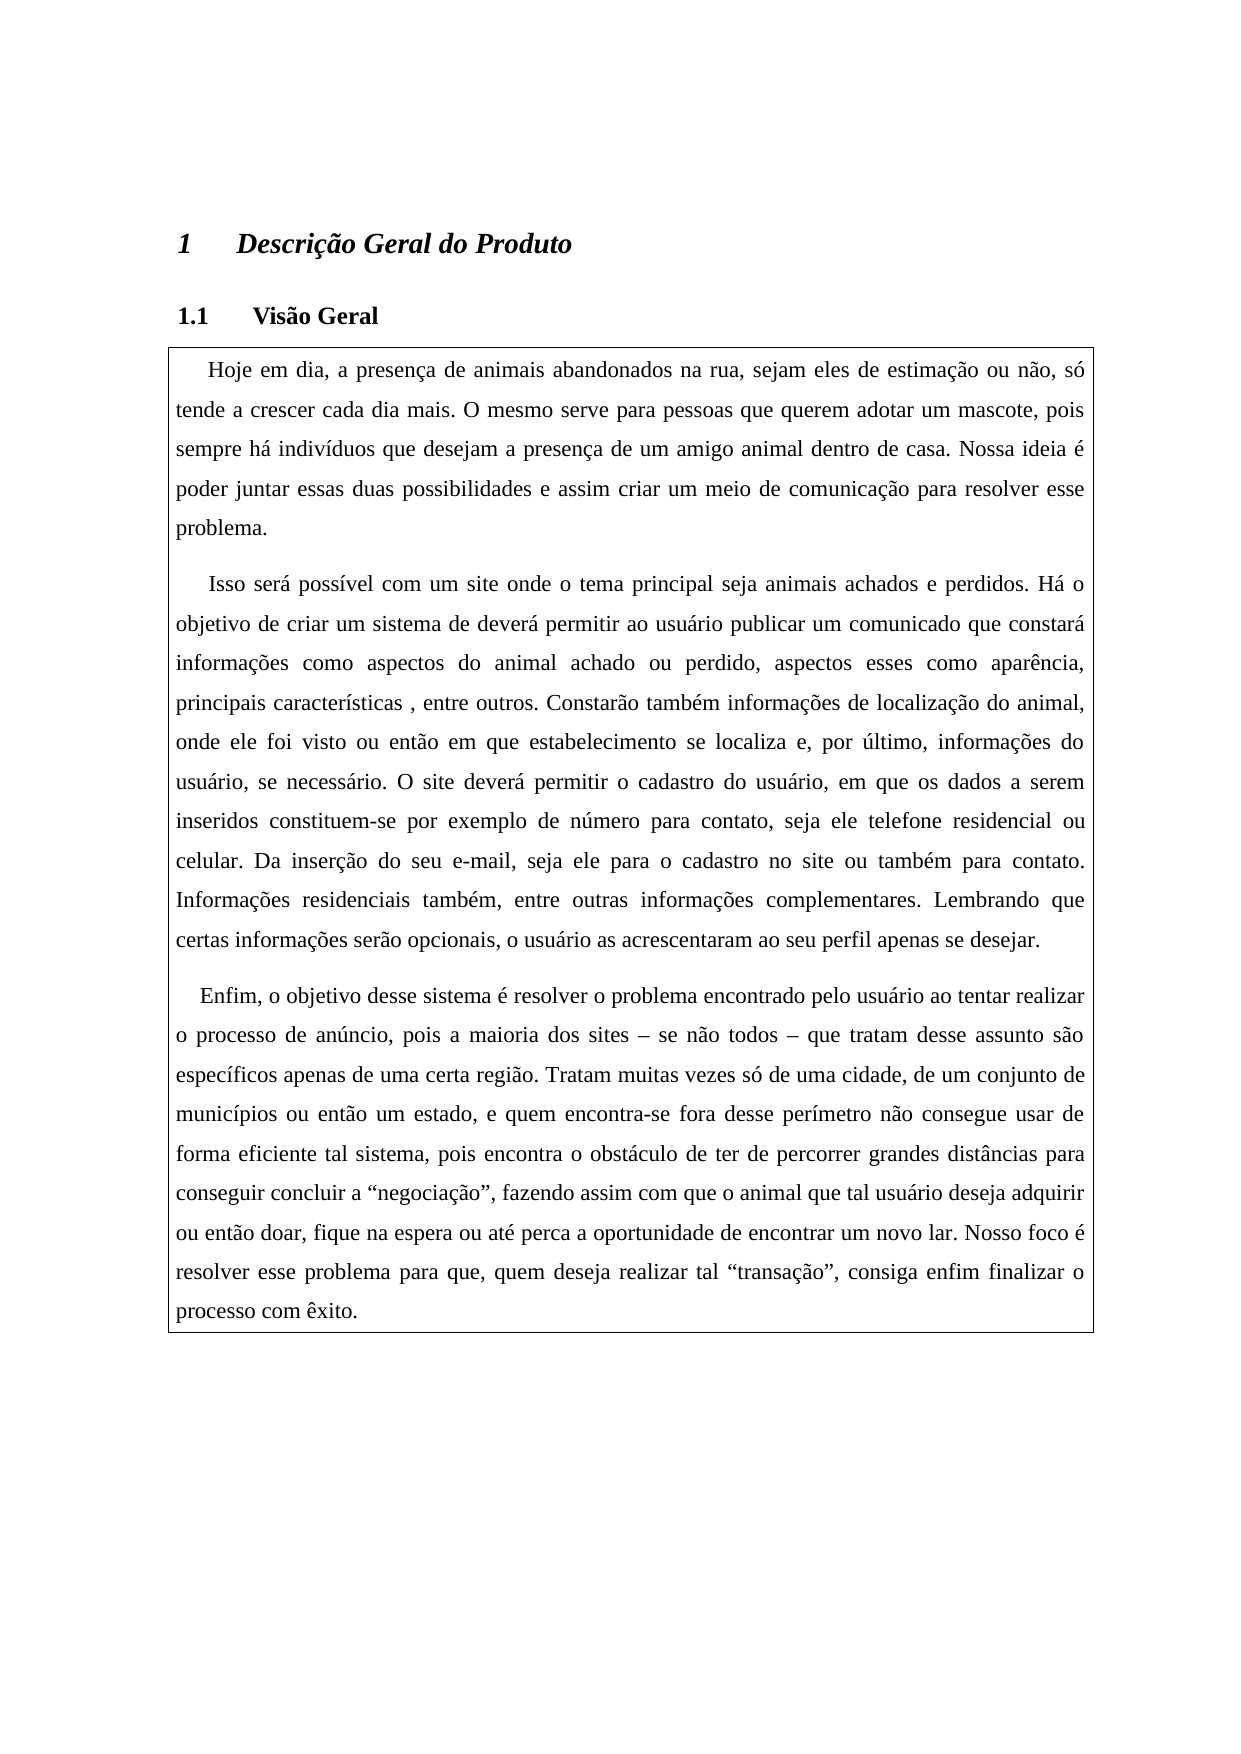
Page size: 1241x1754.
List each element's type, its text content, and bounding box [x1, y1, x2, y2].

table_header Hoje em dia, a presença de animais abandonados na rua, sejam eles de estimação ou não, só tende a crescer cada dia mais. O mesmo serve para pessoas que querem adotar um mascote, pois sempre há indivíduos que desejam a presença de um amigo animal dentro de casa. Nossa ideia é poder juntar essas duas possibilidades e assim criar um meio de comunicação para resolver esse problema. Isso será possível com um site onde o tema principal seja animais achados e perdidos. Há o objetivo de criar um sistema de deverá permitir ao usuário publicar um comunicado que constará informações como aspectos do animal achado ou perdido, aspectos esses como aparência, principais características , entre outros. Constarão também informações de localização do animal, onde ele foi visto ou então em que estabelecimento se localiza e, por último, informações do usuário, se necessário. O site deverá permitir o cadastro do usuário, em que os dados a serem inseridos constituem-se por exemplo de número para contato, seja ele telefone residencial ou celular. Da inserção do seu e-mail, seja ele para o cadastro no site ou também para contato. Informações residenciais também, entre outras informações complementares. Lembrando que certas informações serão opcionais, o usuário as acrescentaram ao seu perfil apenas se desejar. Enfim, o objetivo desse sistema é resolver o problema encontrado pelo usuário ao tentar realizar o processo de anúncio, pois a maioria dos sites – se não todos – que tratam desse assunto são específicos apenas de uma certa região. Tratam muitas vezes só de uma cidade, de um conjunto de municípios ou então um estado, e quem encontra-se fora desse perímetro não consegue usar de forma eficiente tal sistema, pois encontra o obstáculo de ter de percorrer grandes distâncias para conseguir concluir a “negociação”, fazendo assim com que o animal que tal usuário deseja adquirir ou então doar, fique na espera ou até perca a oportunidade de encontrar um novo lar. Nosso foco é resolver esse problema para que, quem deseja realizar tal “transação”, consiga enfim finalizar o processo com êxito. [169, 348, 1093, 1332]
subtitle Visão Geral [177, 301, 1126, 330]
subtitle Descrição Geral do Produto [177, 226, 1126, 260]
